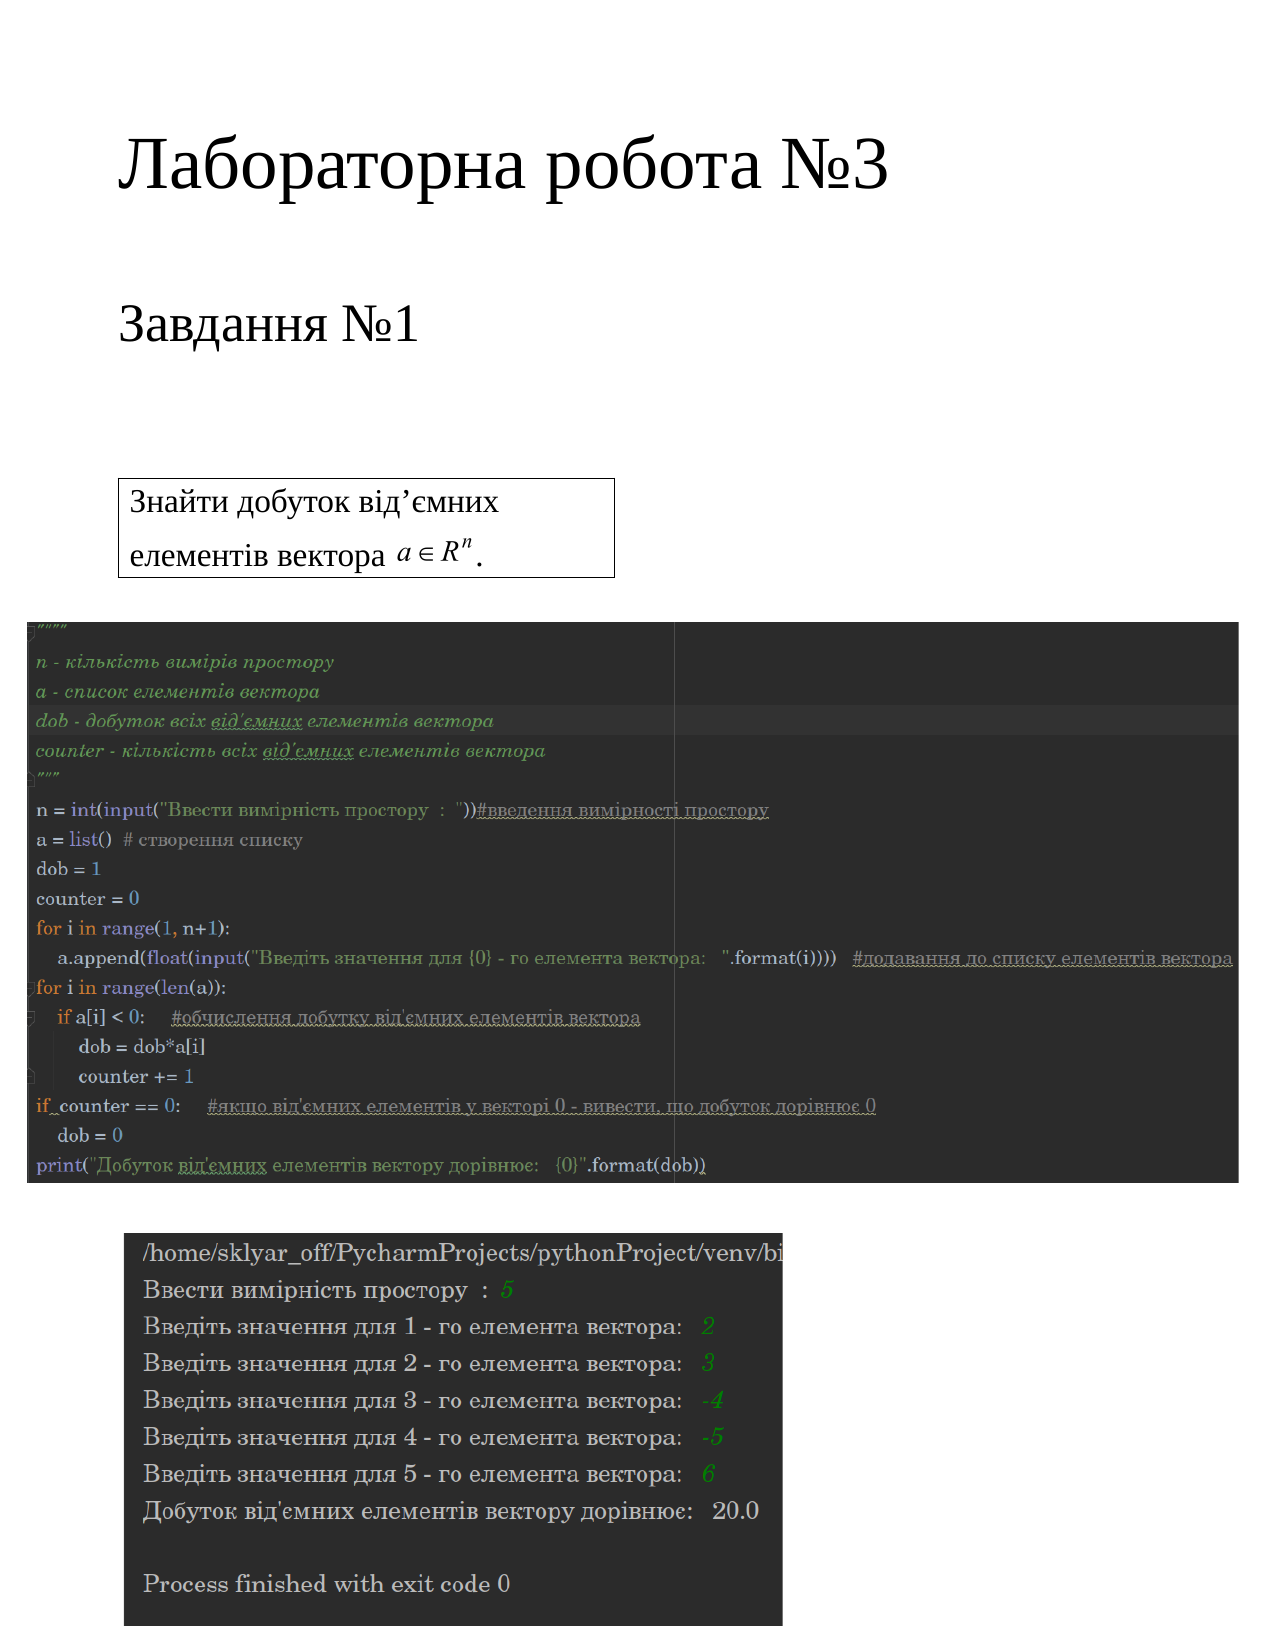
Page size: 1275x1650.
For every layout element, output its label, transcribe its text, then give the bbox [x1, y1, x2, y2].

picture [27, 622, 1239, 1183]
picture [123, 1233, 201, 1605]
text Завдання №1 [118, 291, 1157, 353]
text Лабораторна робота №3 [118, 118, 1157, 204]
table_header Знайти добуток від’ємних елементів вектора . [119, 479, 614, 577]
picture [393, 527, 476, 567]
